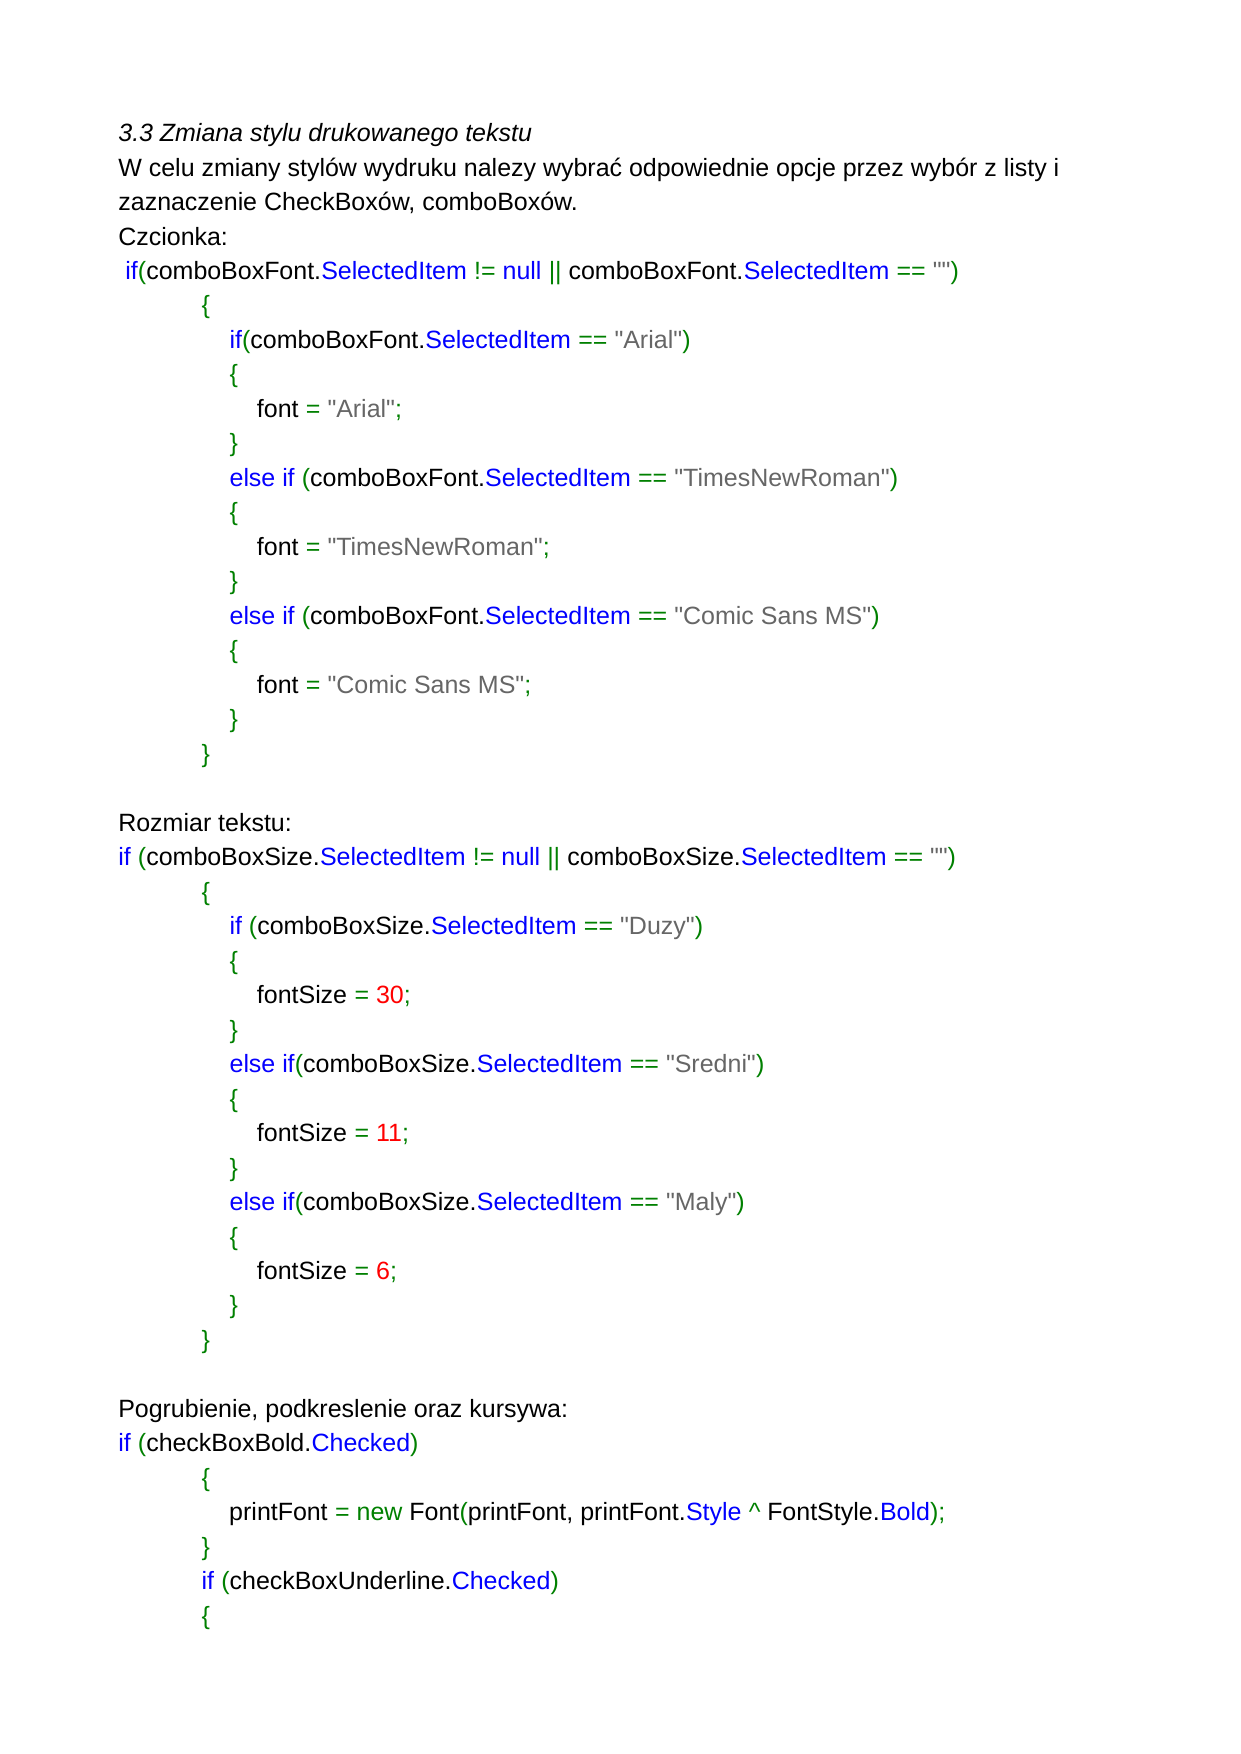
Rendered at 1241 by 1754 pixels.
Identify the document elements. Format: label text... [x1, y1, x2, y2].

text W celu zmiany stylów wydruku nalezy wybrać odpowiednie opcje przez wybór z listy i zaznaczenie CheckBoxów, comboBoxów. [118, 153, 1122, 216]
text else if(comboBoxSize.SelectedItem == "Maly") [118, 1187, 1122, 1216]
text } [118, 1532, 1122, 1561]
text Rozmiar tekstu: [118, 808, 1122, 836]
text } [118, 428, 1122, 457]
text font = "Arial"; [118, 394, 1122, 423]
text } [118, 1325, 1122, 1354]
text Pogrubienie, podkreslenie oraz kursywa: [118, 1394, 1122, 1423]
text if(comboBoxFont.SelectedItem != null || comboBoxFont.SelectedItem == "") [118, 256, 1122, 285]
text { [118, 946, 1122, 974]
text else if(comboBoxSize.SelectedItem == "Sredni") [118, 1049, 1122, 1078]
text font = "TimesNewRoman"; [118, 532, 1122, 561]
text { [118, 635, 1122, 664]
text } [118, 1152, 1122, 1181]
text { [118, 497, 1122, 526]
text } [118, 1290, 1122, 1319]
text { [118, 291, 1122, 319]
text if(comboBoxFont.SelectedItem == "Arial") [118, 325, 1122, 354]
text } [118, 704, 1122, 733]
text { [118, 1221, 1122, 1250]
text fontSize = 6; [118, 1256, 1122, 1285]
text 3.3 Zmiana stylu drukowanego tekstu [118, 118, 1122, 147]
text { [118, 1463, 1122, 1492]
text fontSize = 11; [118, 1118, 1122, 1147]
text fontSize = 30; [118, 980, 1122, 1009]
text else if (comboBoxFont.SelectedItem == "Comic Sans MS") [118, 601, 1122, 629]
text if (checkBoxBold.Checked) [118, 1428, 1122, 1457]
text else if (comboBoxFont.SelectedItem == "TimesNewRoman") [118, 463, 1122, 492]
text } [118, 566, 1122, 595]
text { [118, 1083, 1122, 1112]
text { [118, 877, 1122, 905]
text printFont = new Font(printFont, printFont.Style ^ FontStyle.Bold); [118, 1497, 1122, 1526]
text } [118, 739, 1122, 767]
text if (checkBoxUnderline.Checked) [118, 1566, 1122, 1595]
text { [118, 1601, 1122, 1629]
text if (comboBoxSize.SelectedItem != null || comboBoxSize.SelectedItem == "") [118, 842, 1122, 871]
text font = "Comic Sans MS"; [118, 670, 1122, 698]
text Czcionka: [118, 222, 1122, 250]
text if (comboBoxSize.SelectedItem == "Duzy") [118, 911, 1122, 940]
text { [118, 359, 1122, 388]
text } [118, 1014, 1122, 1043]
